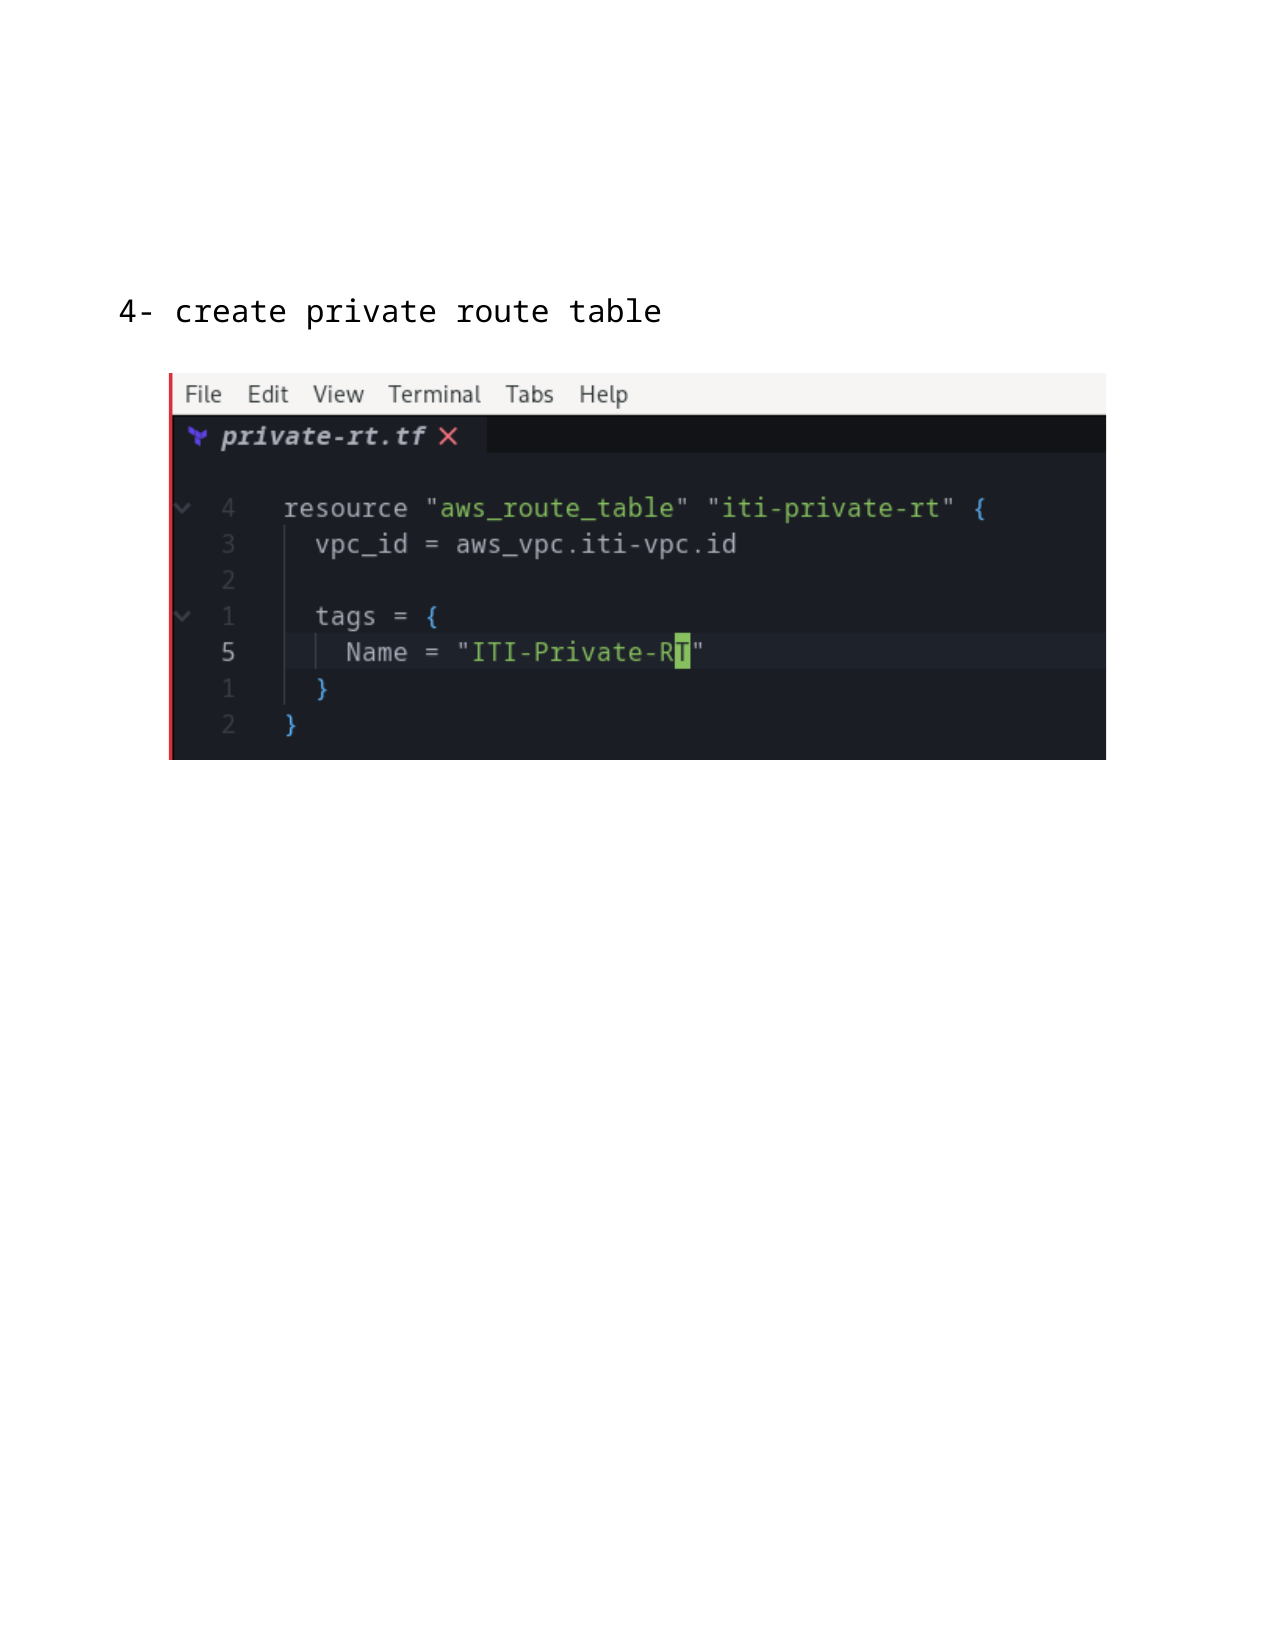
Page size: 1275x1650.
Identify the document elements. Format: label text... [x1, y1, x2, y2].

text 4- create private route table [118, 288, 1157, 331]
picture [168, 373, 1107, 760]
